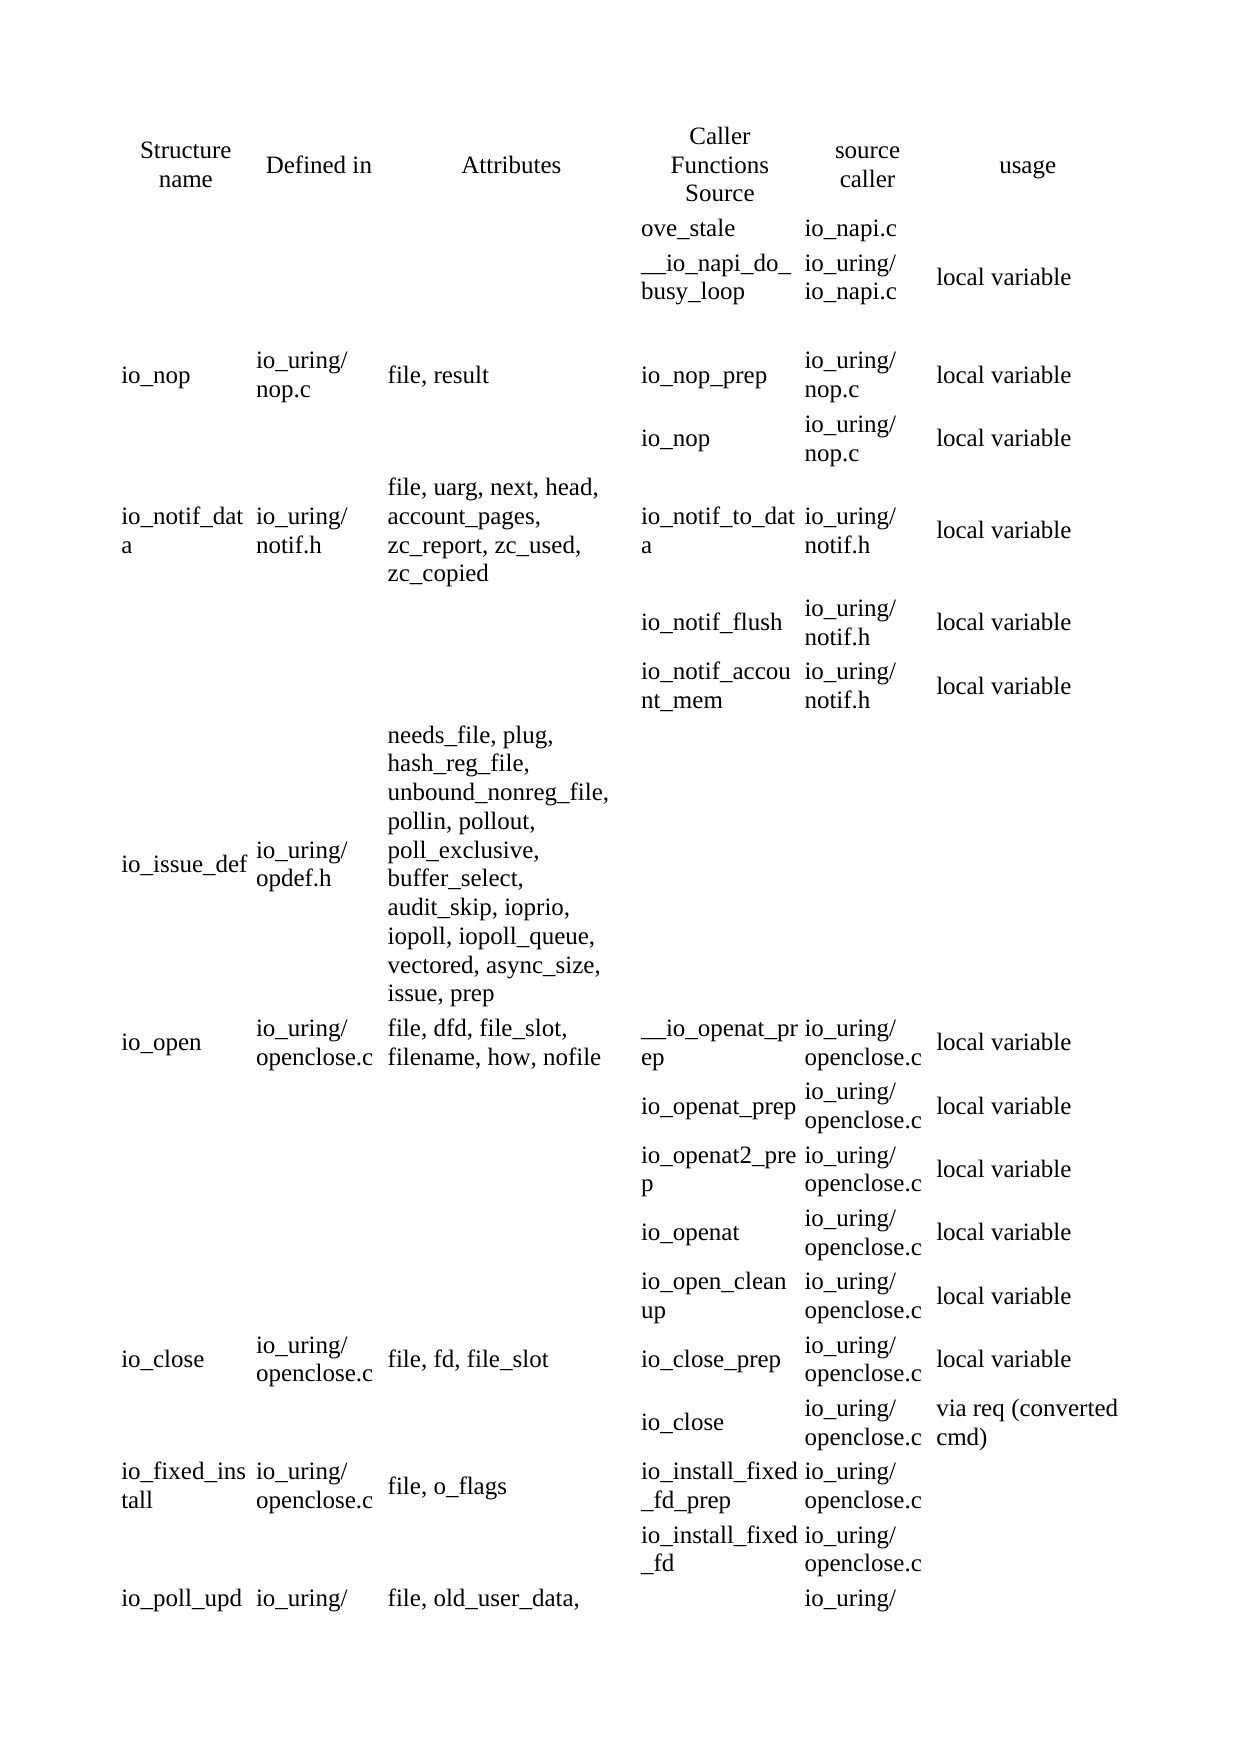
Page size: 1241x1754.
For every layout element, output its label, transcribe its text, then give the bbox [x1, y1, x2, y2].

table_cell [118, 1137, 253, 1200]
table_cell file, dfd, file_slot, filename, how, nofile [385, 1010, 638, 1073]
table_cell io_uring/ [253, 1580, 384, 1615]
table_cell io_notif_account_mem [638, 654, 801, 717]
table_cell io_uring/io_napi.c [801, 245, 933, 308]
table_cell io_notif_data [118, 469, 253, 590]
table_cell local variable [933, 1137, 1122, 1200]
table_cell [933, 308, 1122, 343]
table_cell io_uring/notif.h [801, 590, 933, 653]
table_cell [385, 1074, 638, 1137]
table_header source caller [801, 118, 933, 210]
table_cell io_close_prep [638, 1327, 801, 1390]
table_cell [118, 1200, 253, 1263]
table_cell file, o_flags [385, 1454, 638, 1517]
table_cell [933, 1517, 1122, 1580]
table_cell [253, 210, 384, 245]
table_cell [638, 308, 801, 343]
table_cell [253, 1390, 384, 1453]
table_cell io_uring/openclose.c [801, 1137, 933, 1200]
table_cell __io_openat_prep [638, 1010, 801, 1073]
table_cell io_uring/openclose.c [801, 1327, 933, 1390]
table_cell [385, 308, 638, 343]
table_cell ove_stale [638, 210, 801, 245]
table_cell [118, 1074, 253, 1137]
table_cell [118, 245, 253, 308]
table_cell file, fd, file_slot [385, 1327, 638, 1390]
table_cell io_fixed_install [118, 1454, 253, 1517]
table_cell io_uring/openclose.c [801, 1264, 933, 1327]
table_cell [933, 1580, 1122, 1615]
table_cell local variable [933, 654, 1122, 717]
table_cell via req (converted cmd) [933, 1390, 1122, 1453]
table_cell [385, 1517, 638, 1580]
table_cell [118, 654, 253, 717]
table_cell [118, 1517, 253, 1580]
table_cell file, result [385, 343, 638, 406]
table_cell [253, 1074, 384, 1137]
table_cell io_uring/openclose.c [801, 1074, 933, 1137]
table_cell io_notif_to_data [638, 469, 801, 590]
table_cell [118, 1390, 253, 1453]
table_cell io_nop [638, 406, 801, 469]
table_cell file, uarg, next, head, account_pages, zc_report, zc_used, zc_copied [385, 469, 638, 590]
table_cell io_openat [638, 1200, 801, 1263]
table_cell io_uring/openclose.c [253, 1327, 384, 1390]
table_cell __io_napi_do_busy_loop [638, 245, 801, 308]
table_cell io_openat2_prep [638, 1137, 801, 1200]
table_cell local variable [933, 469, 1122, 590]
table_cell [253, 1137, 384, 1200]
table_cell io_install_fixed_fd [638, 1517, 801, 1580]
table_cell local variable [933, 590, 1122, 653]
table_cell [118, 1264, 253, 1327]
table_cell [253, 1264, 384, 1327]
table_cell [638, 1580, 801, 1615]
table_cell io_poll_upd [118, 1580, 253, 1615]
table_cell [385, 245, 638, 308]
table_cell [118, 308, 253, 343]
table_cell [118, 406, 253, 469]
table_cell local variable [933, 245, 1122, 308]
table_cell io_uring/openclose.c [253, 1454, 384, 1517]
table_cell [801, 308, 933, 343]
table_cell io_issue_def [118, 717, 253, 1010]
table_cell io_uring/nop.c [253, 343, 384, 406]
table_cell [253, 654, 384, 717]
table_cell io_nop_prep [638, 343, 801, 406]
table_cell local variable [933, 1010, 1122, 1073]
table_header Structure name [118, 118, 253, 210]
table_cell [385, 1200, 638, 1263]
table_cell io_uring/opdef.h [253, 717, 384, 1010]
table_cell [385, 1264, 638, 1327]
table_cell [253, 1517, 384, 1580]
table_header Caller Functions Source [638, 118, 801, 210]
table_cell [385, 654, 638, 717]
table_cell io_uring/notif.h [253, 469, 384, 590]
table_cell [118, 210, 253, 245]
table_cell io_uring/notif.h [801, 654, 933, 717]
table_cell io_uring/nop.c [801, 343, 933, 406]
table_cell [933, 717, 1122, 1010]
table_cell io_notif_flush [638, 590, 801, 653]
table_cell [385, 1390, 638, 1453]
table_cell io_uring/openclose.c [801, 1517, 933, 1580]
table_header usage [933, 118, 1122, 210]
table_cell io_uring/ [801, 1580, 933, 1615]
table_cell [253, 245, 384, 308]
table_cell io_uring/openclose.c [801, 1010, 933, 1073]
table_cell [385, 1137, 638, 1200]
table_header Defined in [253, 118, 384, 210]
table_cell io_uring/nop.c [801, 406, 933, 469]
table_cell [385, 406, 638, 469]
table_cell [385, 210, 638, 245]
table_cell local variable [933, 1264, 1122, 1327]
table_cell [933, 210, 1122, 245]
table_cell [385, 590, 638, 653]
table_cell [118, 590, 253, 653]
table_cell local variable [933, 1327, 1122, 1390]
table_cell io_uring/openclose.c [253, 1010, 384, 1073]
table_cell io_uring/openclose.c [801, 1390, 933, 1453]
table_cell io_napi.c [801, 210, 933, 245]
table_cell io_open [118, 1010, 253, 1073]
table_cell local variable [933, 406, 1122, 469]
table_cell local variable [933, 1200, 1122, 1263]
table_cell needs_file, plug, hash_reg_file, unbound_nonreg_file, pollin, pollout, poll_exclusive, buffer_select, audit_skip, ioprio, iopoll, iopoll_queue, vectored, async_size, issue, prep [385, 717, 638, 1010]
table_cell local variable [933, 1074, 1122, 1137]
table_header Attributes [385, 118, 638, 210]
table_cell file, old_user_data, [385, 1580, 638, 1615]
table_cell io_open_cleanup [638, 1264, 801, 1327]
table_cell [638, 717, 801, 1010]
table_cell io_close [638, 1390, 801, 1453]
table_cell [253, 1200, 384, 1263]
table_cell [253, 590, 384, 653]
table_cell [253, 308, 384, 343]
table_cell io_nop [118, 343, 253, 406]
table_cell io_close [118, 1327, 253, 1390]
table_cell io_openat_prep [638, 1074, 801, 1137]
table_cell io_install_fixed_fd_prep [638, 1454, 801, 1517]
table_cell io_uring/notif.h [801, 469, 933, 590]
table_cell [253, 406, 384, 469]
table_cell local variable [933, 343, 1122, 406]
table_cell [801, 717, 933, 1010]
table_cell io_uring/openclose.c [801, 1200, 933, 1263]
table_cell io_uring/openclose.c [801, 1454, 933, 1517]
table_cell [933, 1454, 1122, 1517]
